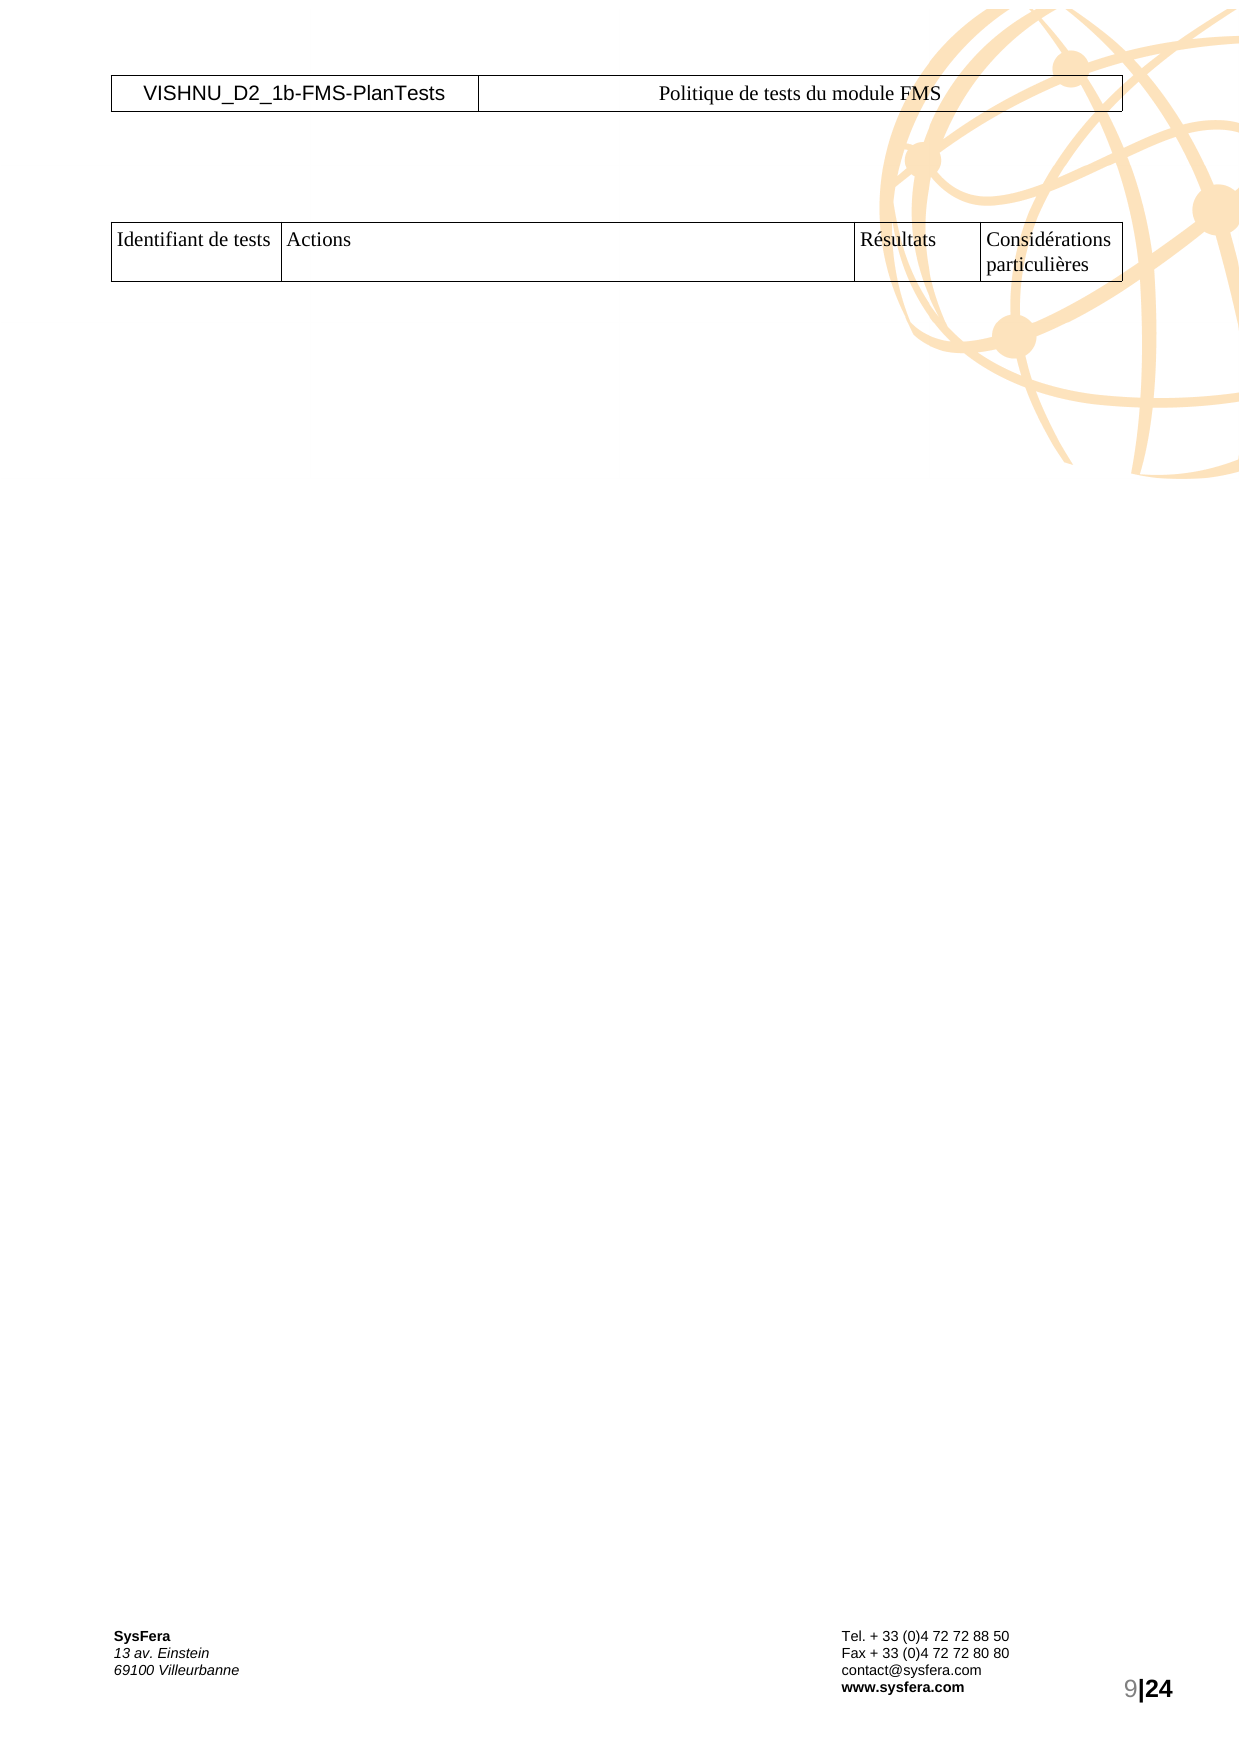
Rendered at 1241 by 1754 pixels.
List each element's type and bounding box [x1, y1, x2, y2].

picture [1, 9, 1239, 479]
